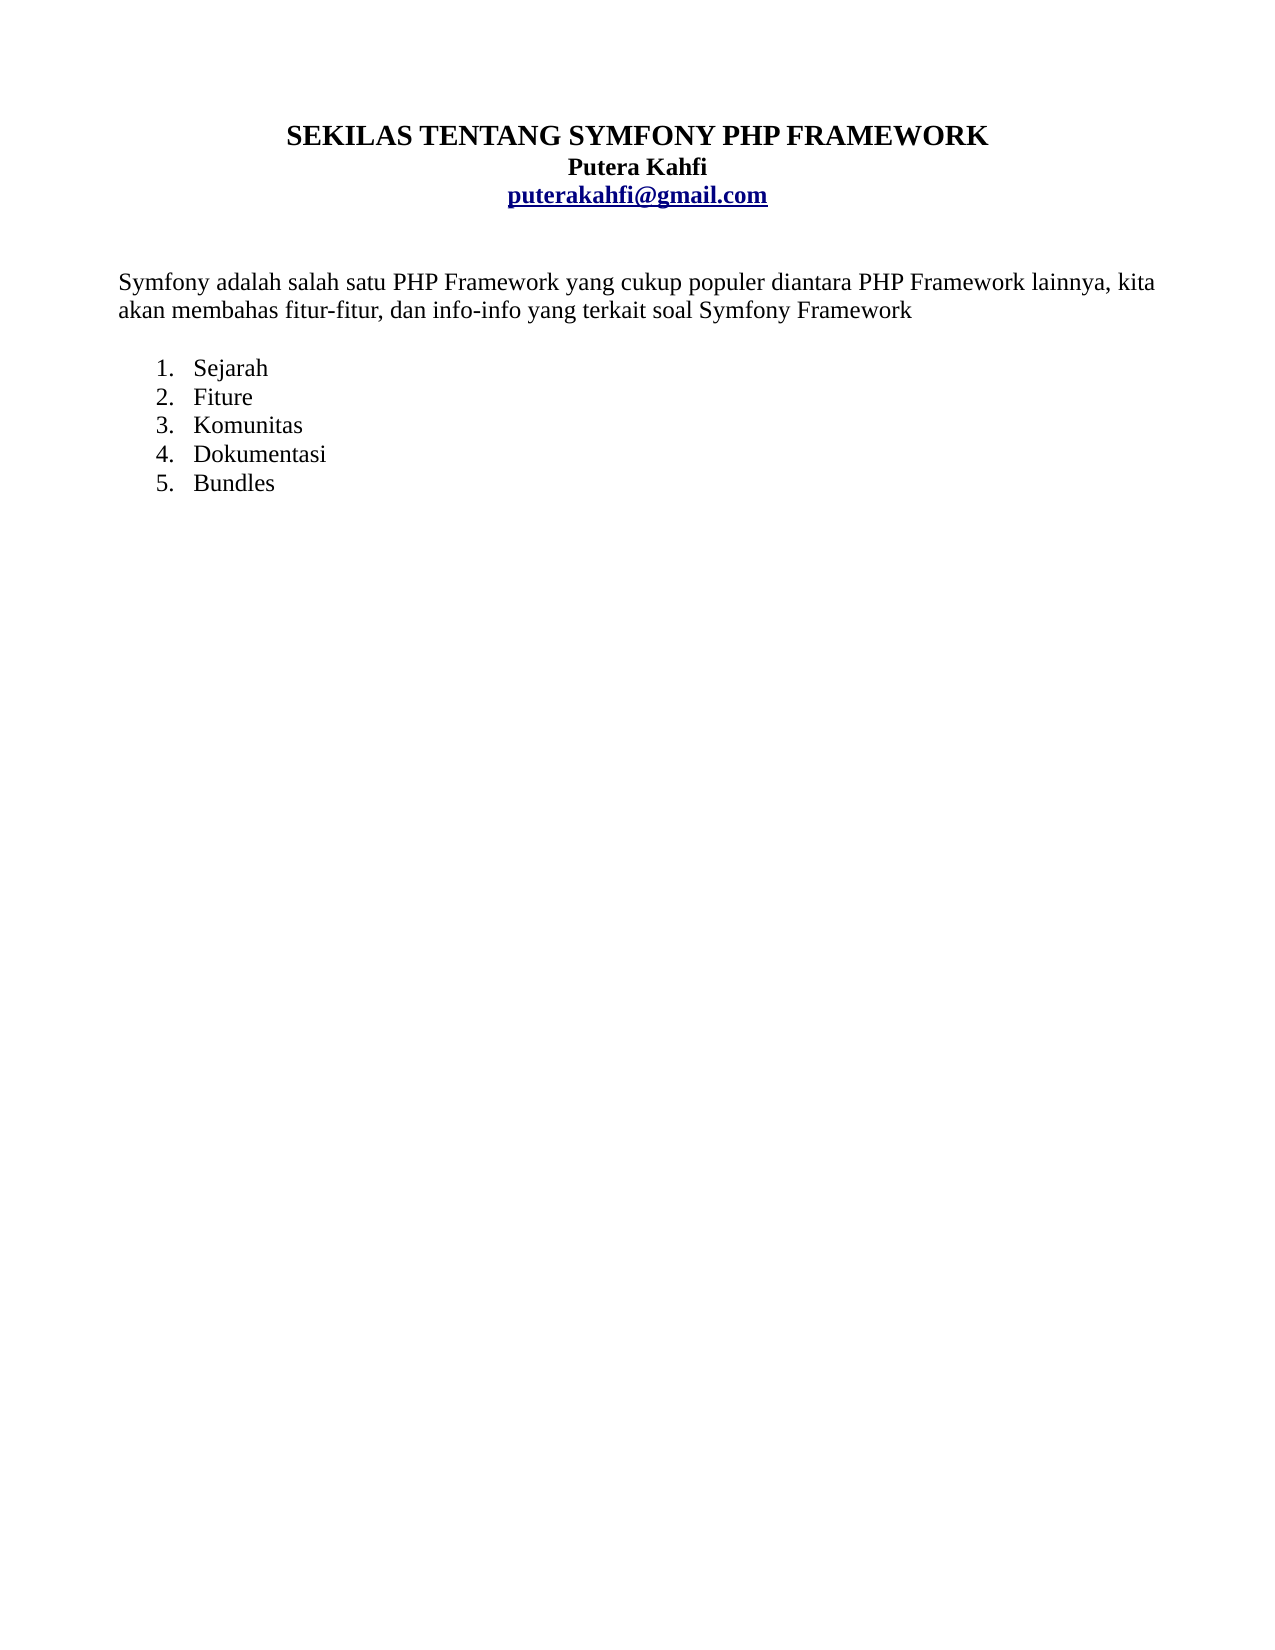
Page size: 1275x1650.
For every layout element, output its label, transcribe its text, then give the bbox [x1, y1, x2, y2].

text Symfony adalah salah satu PHP Framework yang cukup populer diantara PHP Framework lainnya, kita akan membahas fitur-fitur, dan info-info yang terkait soal Symfony Framework [118, 267, 1157, 324]
list Fiture [156, 382, 1157, 410]
list Komunitas [156, 410, 1157, 439]
list Bundles [156, 468, 1157, 497]
text Putera Kahfi [118, 152, 1157, 180]
text puterakahfi@gmail.com [118, 180, 1157, 209]
text SEKILAS TENTANG SYMFONY PHP FRAMEWORK [118, 118, 1157, 152]
list Dokumentasi [156, 439, 1157, 468]
list Sejarah [156, 353, 1157, 382]
